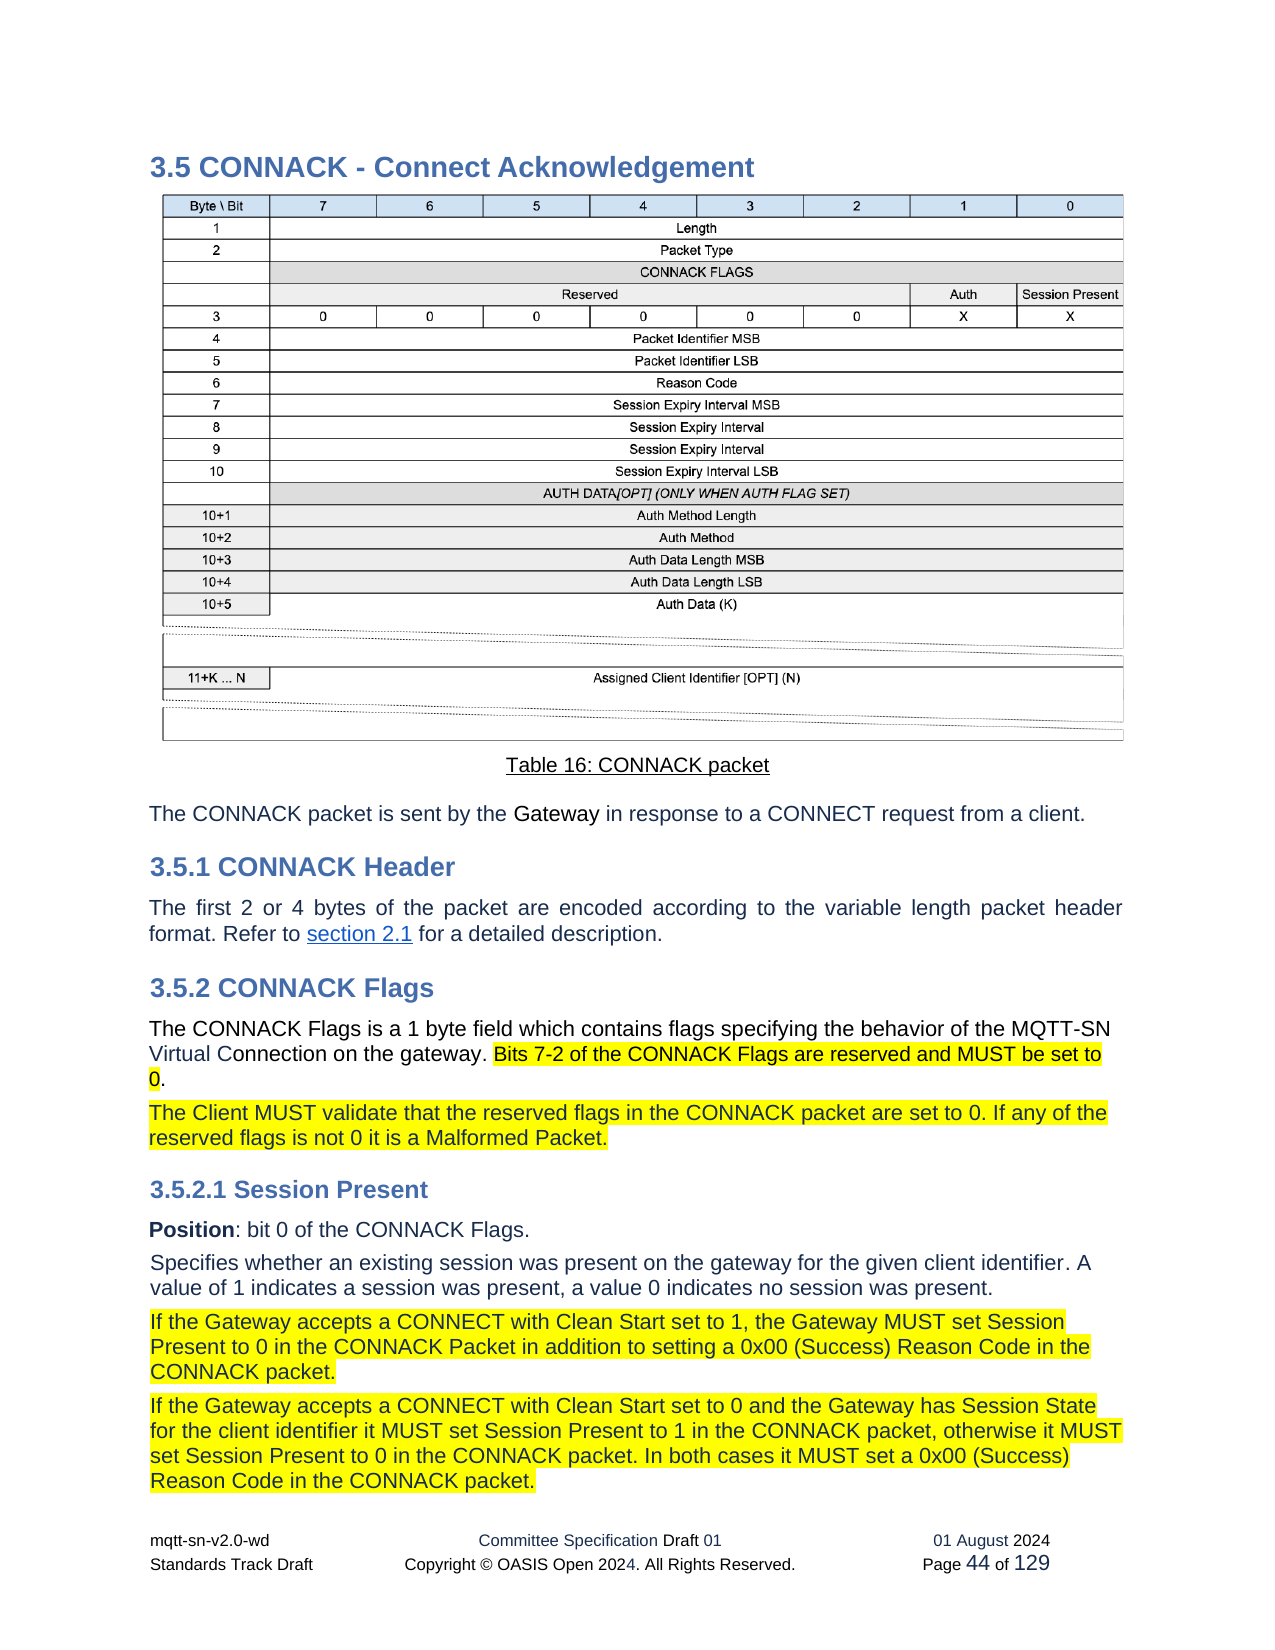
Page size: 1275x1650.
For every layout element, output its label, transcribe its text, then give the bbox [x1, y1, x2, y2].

text If the Gateway accepts a CONNECT with Clean Start set to 0 and the Gateway has Session State for the client identifier it MUST set Session Present to 1 in the CONNACK packet, otherwise it MUST set Session Present to 0 in the CONNACK packet. In both cases it MUST set a 0x00 (Success) Reason Code in the CONNACK packet. [150, 1393, 1124, 1493]
text The CONNACK packet is sent by the Gateway in response to a CONNECT request from a client. [148, 801, 1124, 826]
text The CONNACK Flags is a 1 byte field which contains flags specifying the behavior of the MQTT-SN Virtual Connection on the gateway. Bits 7-2 of the CONNACK Flags are reserved and MUST be set to 0. [148, 1016, 1124, 1091]
text Position: bit 0 of the CONNACK Flags. [148, 1216, 1124, 1242]
subtitle 3.5 CONNACK - Connect Acknowledgement [150, 150, 1124, 183]
text The Client MUST validate that the reserved flags in the CONNACK packet are set to 0. If any of the reserved flags is not 0 it is a Malformed Packet. [148, 1100, 1124, 1150]
text If the Gateway accepts a CONNECT with Clean Start set to 1, the Gateway MUST set Session Present to 0 in the CONNACK Packet in addition to setting a 0x00 (Success) Reason Code in the CONNACK packet. [150, 1309, 1124, 1384]
subtitle 3.5.2.1 Session Present [150, 1175, 1124, 1204]
subtitle 3.5.1 CONNACK Header [150, 851, 1124, 883]
picture [148, 194, 1124, 741]
text The first 2 or 4 bytes of the packet are encoded according to the variable length packet header format. Refer to section 2.1 for a detailed description. [148, 895, 1124, 946]
text Specifies whether an existing session was present on the gateway for the given client identifier. A value of 1 indicates a session was present, a value 0 indicates no session was present. [150, 1250, 1124, 1300]
subtitle 3.5.2 CONNACK Flags [150, 972, 1124, 1003]
text Table 16: CONNACK packet [150, 753, 1125, 777]
